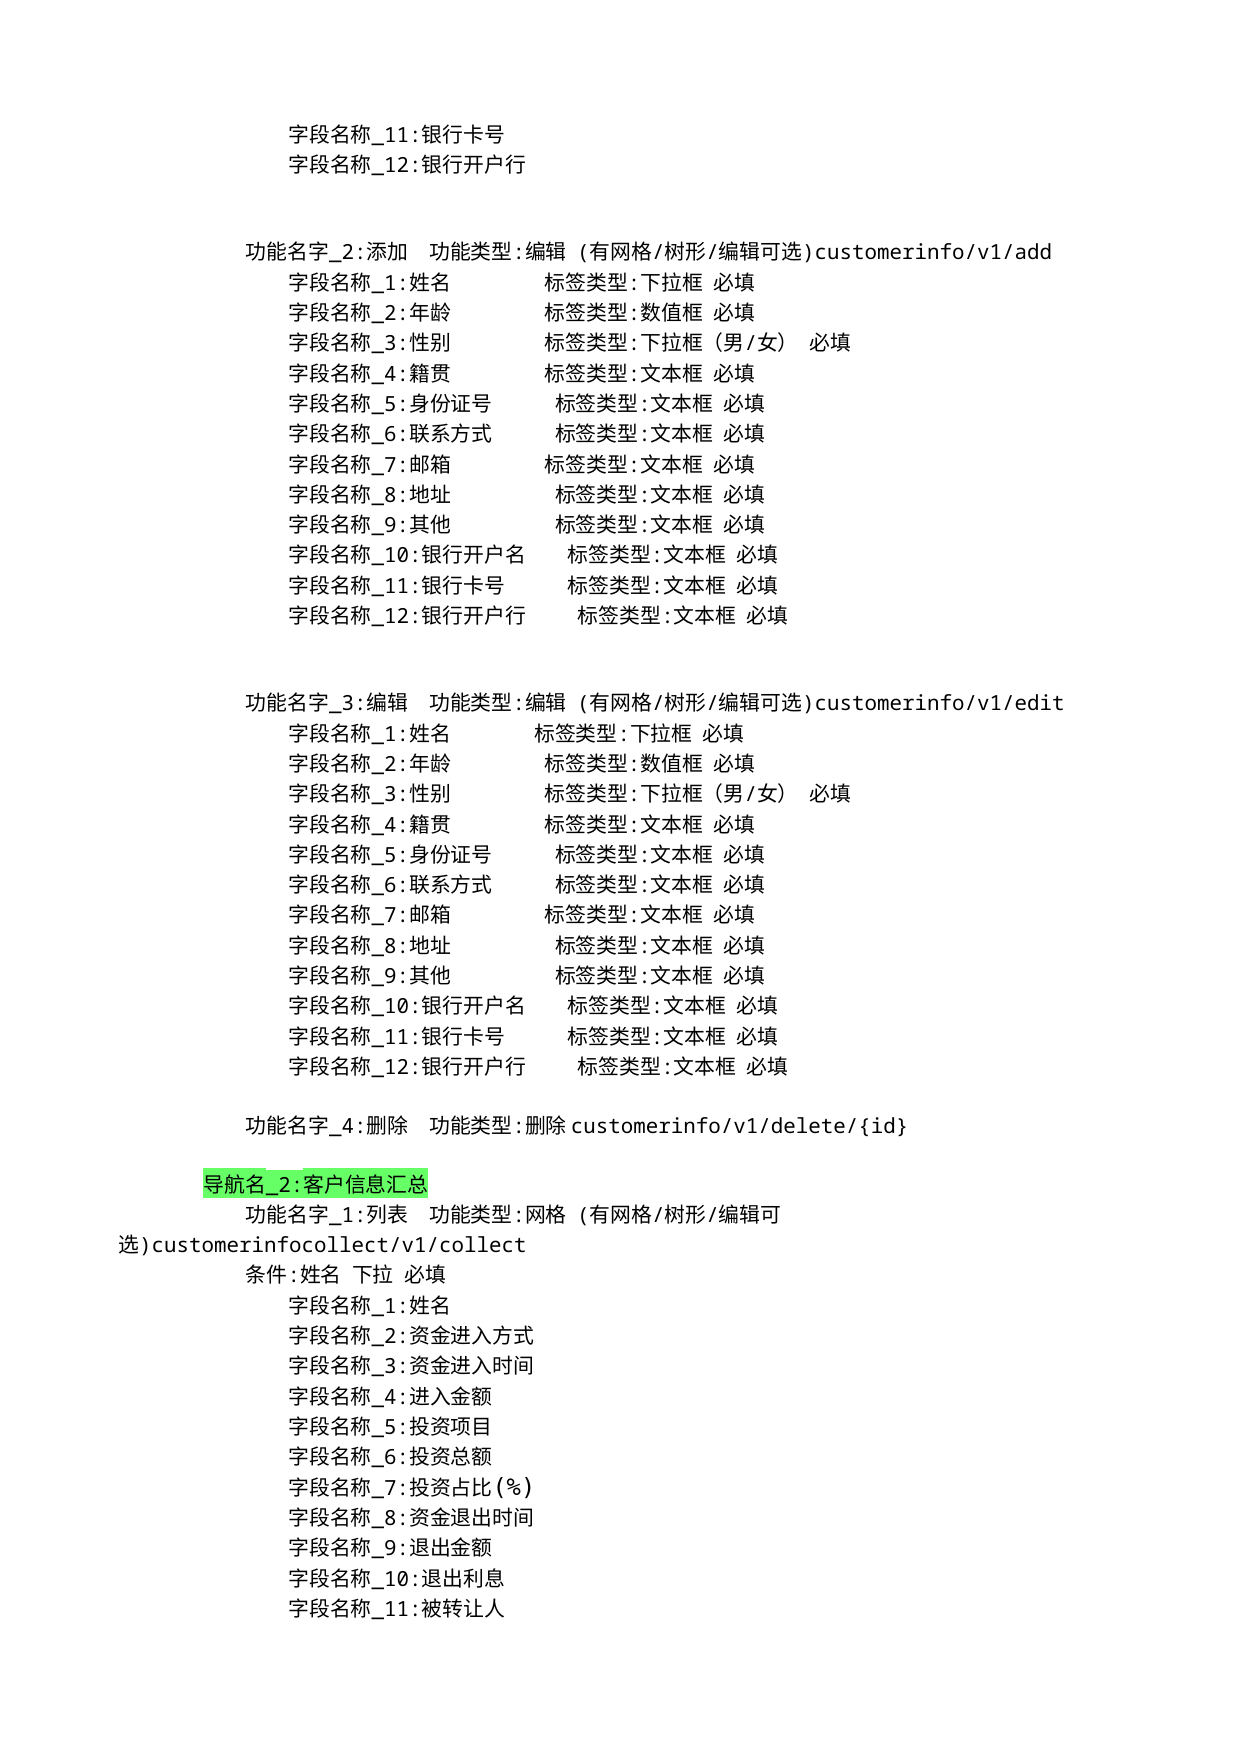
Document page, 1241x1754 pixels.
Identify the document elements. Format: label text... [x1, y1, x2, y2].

text 字段名称_3:性别 标签类型:下拉框（男/女） 必填 [118, 327, 1122, 357]
text 字段名称_7:邮箱 标签类型:文本框 必填 [118, 899, 1122, 929]
text 字段名称_7:投资占比(%) [118, 1471, 1122, 1501]
text 字段名称_9:其他 标签类型:文本框 必填 [118, 508, 1122, 539]
text 字段名称_7:邮箱 标签类型:文本框 必填 [118, 448, 1122, 478]
text 字段名称_1:姓名 标签类型:下拉框 必填 [118, 717, 1122, 747]
text 字段名称_9:退出金额 [118, 1532, 1122, 1562]
text 字段名称_10:退出利息 [118, 1562, 1122, 1592]
text 字段名称_11:银行卡号 标签类型:文本框 必填 [118, 1020, 1122, 1050]
text 字段名称_12:银行开户行 标签类型:文本框 必填 [118, 1050, 1122, 1081]
text 字段名称_2:年龄 标签类型:数值框 必填 [118, 747, 1122, 777]
text 字段名称_10:银行开户名 标签类型:文本框 必填 [118, 990, 1122, 1020]
text 字段名称_2:资金进入方式 [118, 1319, 1122, 1350]
text 功能名字_1:列表 功能类型:网格 (有网格/树形/编辑可选)customerinfocollect/v1/collect [118, 1198, 1122, 1259]
text 字段名称_11:银行卡号 [118, 118, 1122, 148]
text 字段名称_3:性别 标签类型:下拉框（男/女） 必填 [118, 777, 1122, 808]
text 字段名称_1:姓名 [118, 1289, 1122, 1319]
text 功能名字_3:编辑 功能类型:编辑 (有网格/树形/编辑可选)customerinfo/v1/edit [118, 687, 1122, 717]
text 功能名字_2:添加 功能类型:编辑 (有网格/树形/编辑可选)customerinfo/v1/add [118, 236, 1122, 266]
text 字段名称_1:姓名 标签类型:下拉框 必填 [118, 266, 1122, 296]
text 条件:姓名 下拉 必填 [118, 1259, 1122, 1289]
text 导航名_2:客户信息汇总 [118, 1168, 1122, 1198]
text 字段名称_5:投资项目 [118, 1410, 1122, 1441]
text 字段名称_8:地址 标签类型:文本框 必填 [118, 478, 1122, 508]
text 字段名称_8:地址 标签类型:文本框 必填 [118, 929, 1122, 959]
text 字段名称_12:银行开户行 [118, 148, 1122, 179]
text 字段名称_11:被转让人 [118, 1592, 1122, 1622]
text 字段名称_9:其他 标签类型:文本框 必填 [118, 959, 1122, 990]
text 字段名称_8:资金退出时间 [118, 1501, 1122, 1532]
text 字段名称_2:年龄 标签类型:数值框 必填 [118, 296, 1122, 327]
text 字段名称_4:籍贯 标签类型:文本框 必填 [118, 357, 1122, 387]
text 字段名称_10:银行开户名 标签类型:文本框 必填 [118, 539, 1122, 569]
text 字段名称_4:进入金额 [118, 1380, 1122, 1410]
text 字段名称_6:联系方式 标签类型:文本框 必填 [118, 417, 1122, 448]
text 字段名称_5:身份证号 标签类型:文本框 必填 [118, 838, 1122, 868]
text 字段名称_3:资金进入时间 [118, 1350, 1122, 1380]
text 字段名称_5:身份证号 标签类型:文本框 必填 [118, 387, 1122, 417]
text 字段名称_4:籍贯 标签类型:文本框 必填 [118, 808, 1122, 838]
text 字段名称_11:银行卡号 标签类型:文本框 必填 [118, 569, 1122, 599]
text 字段名称_12:银行开户行 标签类型:文本框 必填 [118, 599, 1122, 630]
text 字段名称_6:联系方式 标签类型:文本框 必填 [118, 868, 1122, 899]
text 字段名称_6:投资总额 [118, 1441, 1122, 1471]
text 功能名字_4:删除 功能类型:删除customerinfo/v1/delete/{id} [118, 1109, 1122, 1139]
